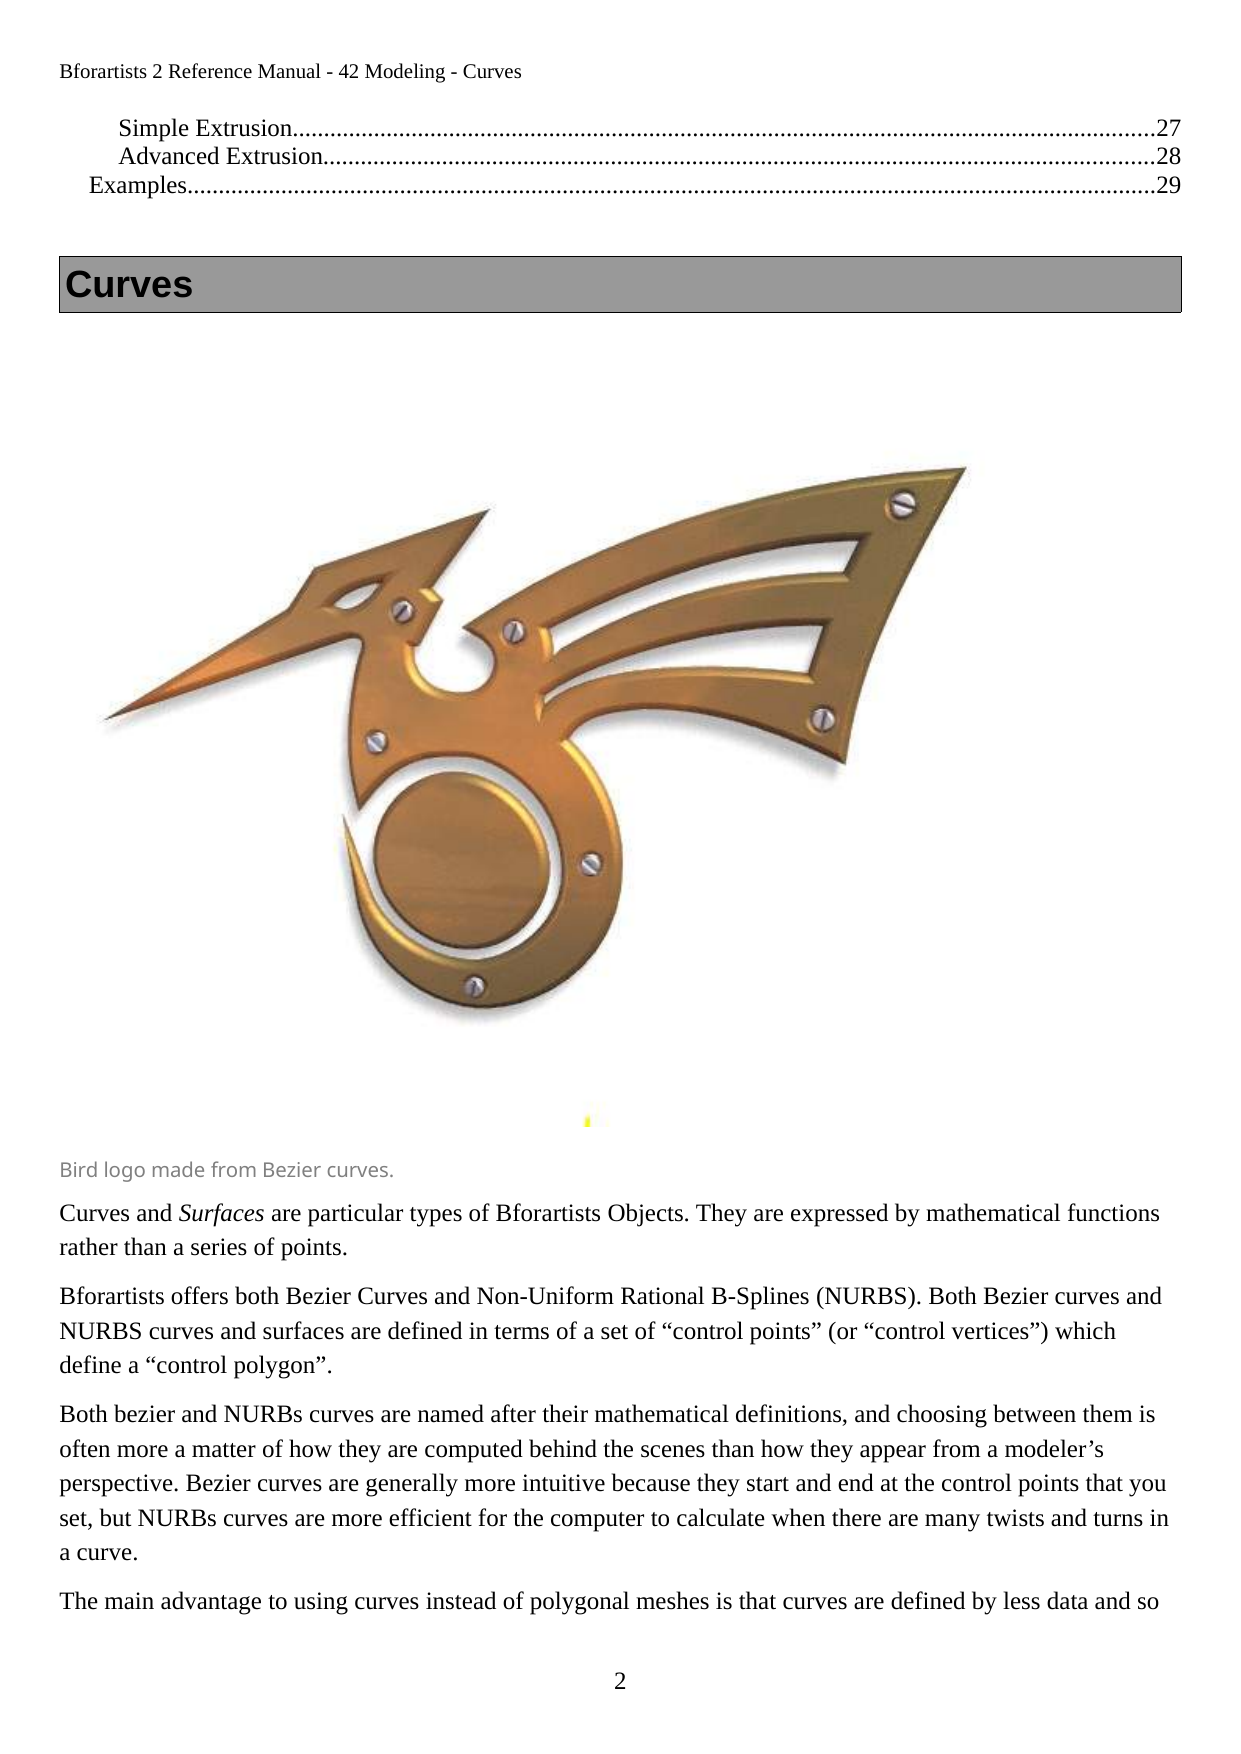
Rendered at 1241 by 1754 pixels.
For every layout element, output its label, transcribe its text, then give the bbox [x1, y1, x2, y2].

text Both bezier and NURBs curves are named after their mathematical definitions, and choosing between them is often more a matter of how they are computed behind the scenes than how they appear from a modeler’s perspective. Bezier curves are generally more intuitive because they start and end at the control points that you set, but NURBs curves are more efficient for the computer to calculate when there are many twists and turns in a curve. [59, 1399, 1181, 1566]
text Bird logo made from Bezier curves. [59, 1152, 1181, 1183]
text Curves and Surfaces are particular types of Bforartists Objects. They are expressed by mathematical functions rather than a series of points. [59, 1198, 1181, 1261]
text The main advantage to using curves instead of polygonal meshes is that curves are defined by less data and so [59, 1586, 1181, 1615]
table_header Curves [60, 257, 1181, 312]
text Advanced Extrusion 28 [118, 141, 1181, 170]
picture [59, 376, 1059, 1127]
text Bforartists offers both Bezier Curves and Non-Uniform Rational B-Splines (NURBS). Both Bezier curves and NURBS curves and surfaces are defined in terms of a set of “control points” (or “control vertices”) which define a “control polygon”. [59, 1281, 1181, 1379]
text Simple Extrusion 27 [118, 113, 1181, 141]
text Examples 29 [88, 170, 1181, 199]
